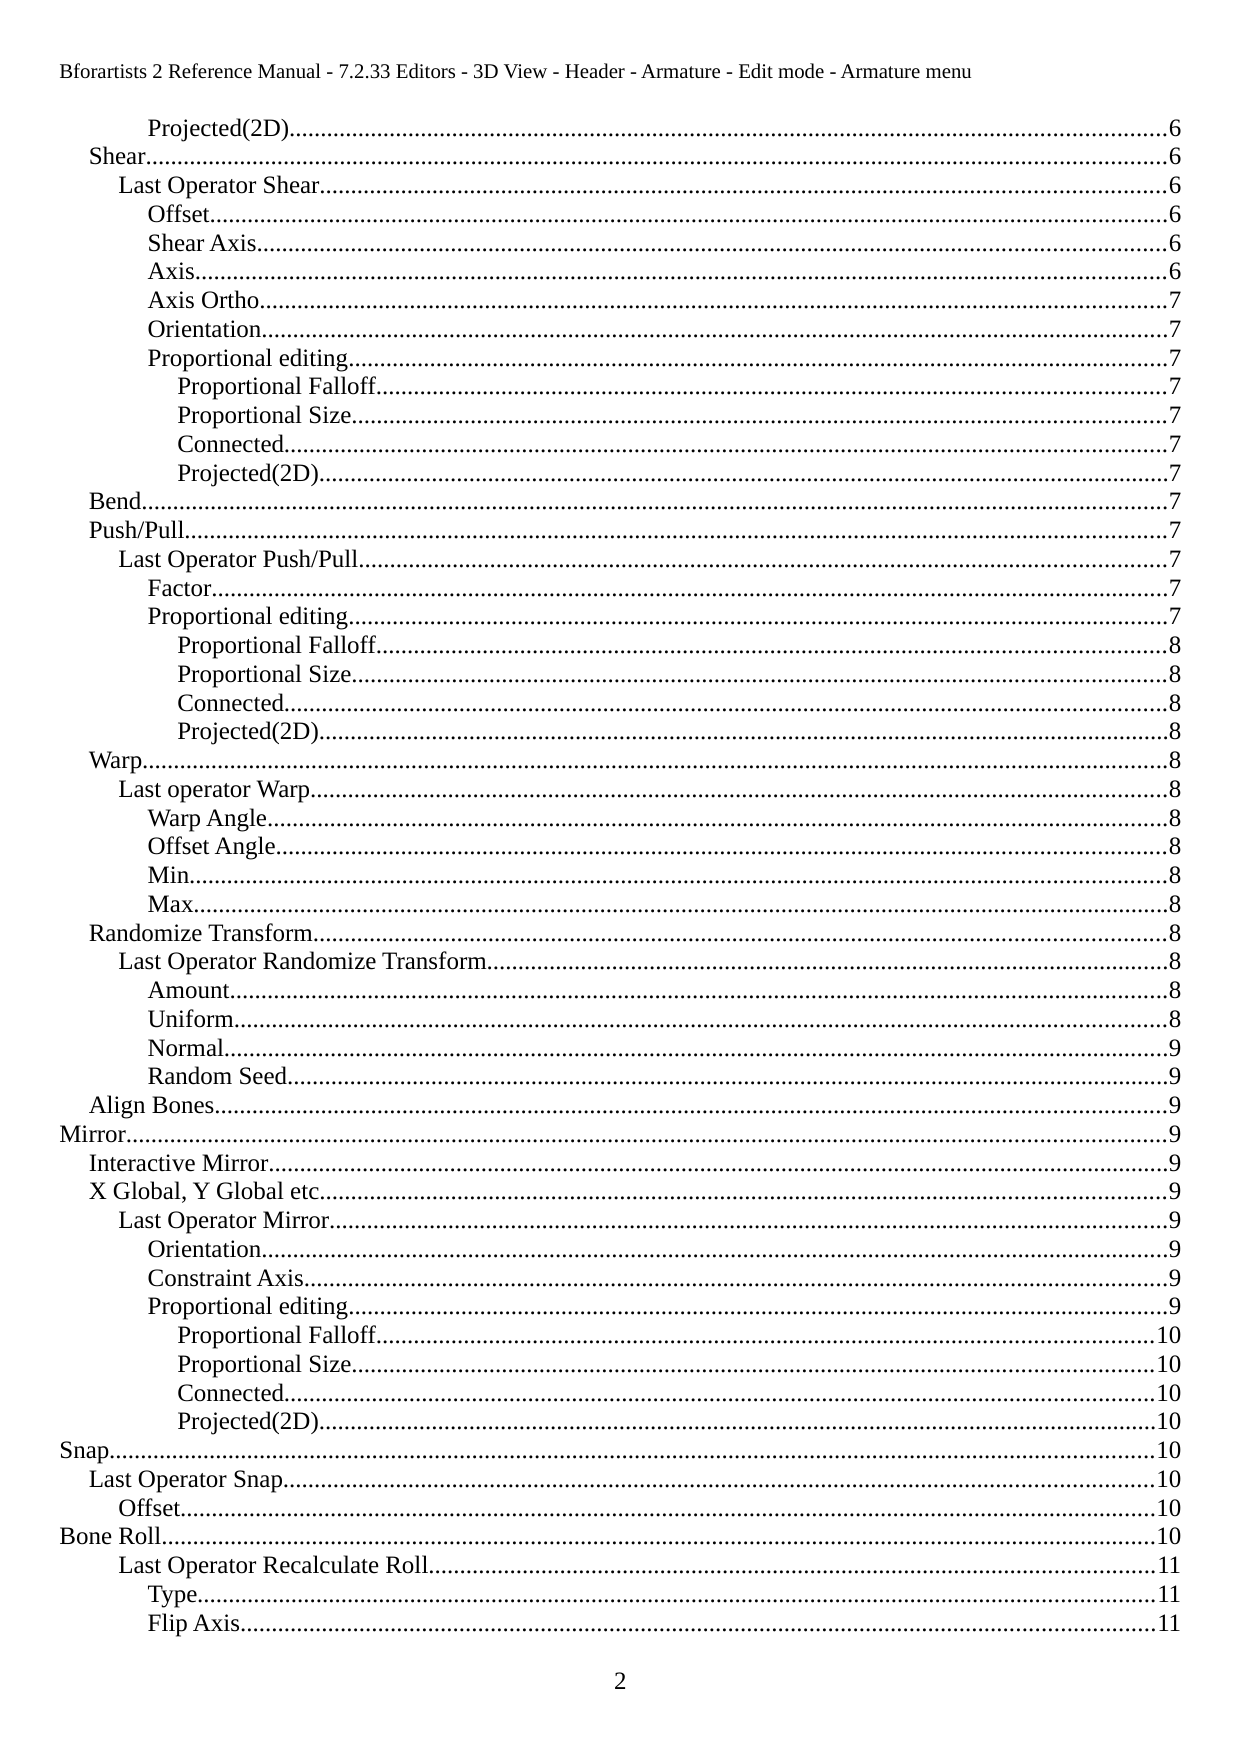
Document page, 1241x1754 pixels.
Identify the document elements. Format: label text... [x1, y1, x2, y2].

text Last Operator Snap 10 [88, 1464, 1181, 1493]
text Proportional Size 10 [177, 1349, 1181, 1378]
text Last Operator Shear 6 [118, 170, 1181, 199]
text Warp 8 [88, 745, 1181, 774]
text Shear Axis 6 [147, 228, 1181, 256]
text Last Operator Randomize Transform 8 [118, 946, 1181, 975]
text Projected(2D) 8 [177, 716, 1181, 745]
text Last Operator Mirror 9 [118, 1205, 1181, 1234]
text Projected(2D) 10 [177, 1406, 1181, 1435]
text Shear 6 [88, 141, 1181, 170]
text Last Operator Recalculate Roll 11 [118, 1550, 1181, 1579]
text Connected 10 [177, 1378, 1181, 1406]
text Uniform 8 [147, 1004, 1181, 1033]
text Normal 9 [147, 1033, 1181, 1061]
text Proportional editing 7 [147, 343, 1181, 371]
text Last Operator Push/Pull 7 [118, 544, 1181, 573]
text Proportional editing 9 [147, 1291, 1181, 1320]
text Proportional Size 8 [177, 659, 1181, 688]
text Type 11 [147, 1579, 1181, 1608]
text Projected(2D) 6 [147, 113, 1181, 141]
text Proportional Falloff 7 [177, 371, 1181, 400]
text Proportional Falloff 8 [177, 630, 1181, 659]
text Bend 7 [88, 486, 1181, 515]
text Offset Angle 8 [147, 831, 1181, 860]
text Orientation 7 [147, 314, 1181, 343]
text Random Seed 9 [147, 1061, 1181, 1090]
text Last operator Warp 8 [118, 774, 1181, 803]
text Offset 6 [147, 199, 1181, 228]
text Bone Roll 10 [59, 1521, 1181, 1550]
text Projected(2D) 7 [177, 458, 1181, 486]
text Axis Ortho 7 [147, 285, 1181, 314]
text X Global, Y Global etc. 9 [88, 1176, 1181, 1205]
text Snap 10 [59, 1435, 1181, 1464]
text Offset 10 [118, 1493, 1181, 1521]
text Axis 6 [147, 256, 1181, 285]
text Amount 8 [147, 975, 1181, 1004]
text Align Bones 9 [88, 1090, 1181, 1119]
text Factor 7 [147, 573, 1181, 601]
text Min 8 [147, 860, 1181, 889]
text Flip Axis 11 [147, 1608, 1181, 1636]
text Proportional Size 7 [177, 400, 1181, 429]
text Orientation 9 [147, 1234, 1181, 1263]
text Randomize Transform 8 [88, 918, 1181, 946]
text Max 8 [147, 889, 1181, 918]
text Warp Angle 8 [147, 803, 1181, 831]
text Mirror 9 [59, 1119, 1181, 1148]
text Push/Pull 7 [88, 515, 1181, 544]
text Connected 7 [177, 429, 1181, 458]
text Connected 8 [177, 688, 1181, 716]
text Proportional Falloff 10 [177, 1320, 1181, 1349]
text Constraint Axis 9 [147, 1263, 1181, 1291]
text Interactive Mirror 9 [88, 1148, 1181, 1176]
text Proportional editing 7 [147, 601, 1181, 630]
